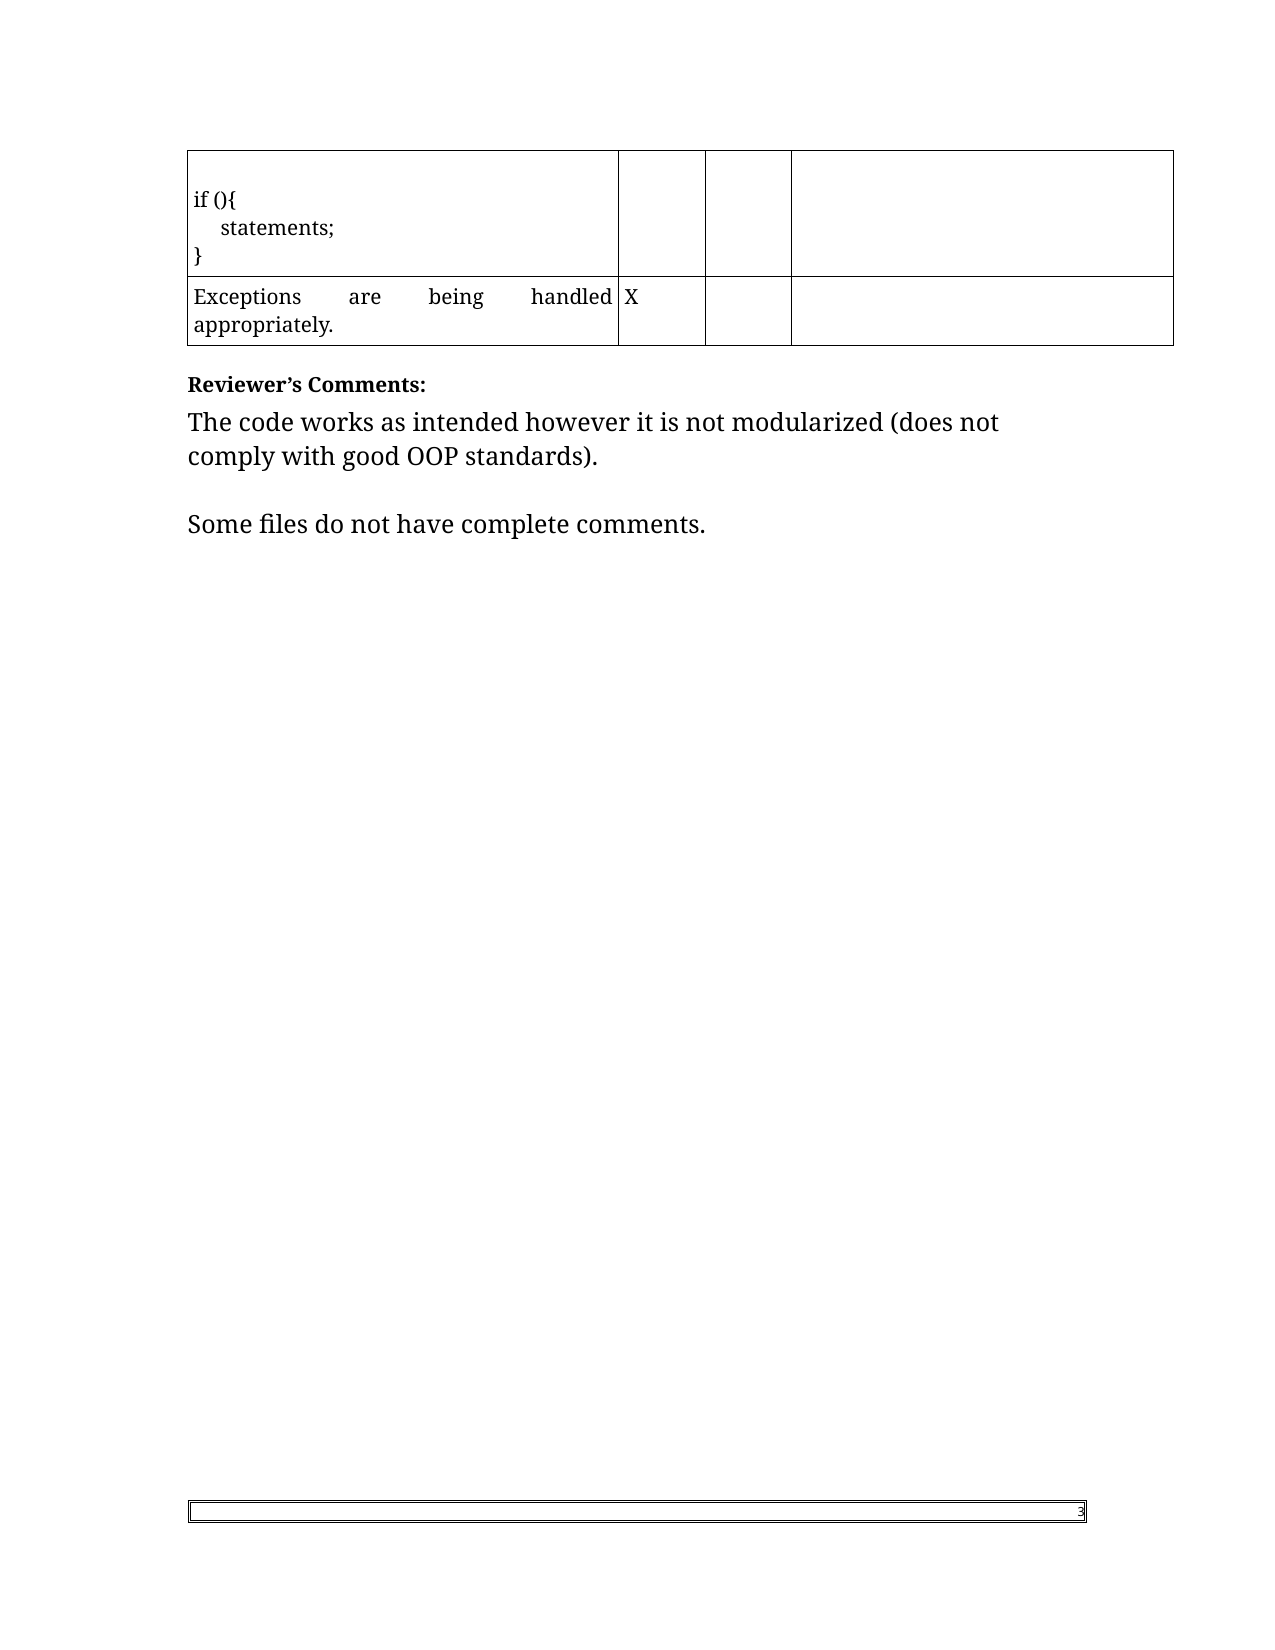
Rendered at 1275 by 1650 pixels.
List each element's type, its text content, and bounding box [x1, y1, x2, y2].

table_cell [706, 151, 791, 276]
table_cell if (){ statements; } [188, 151, 618, 276]
subtitle Reviewer’s Comments: [187, 370, 1087, 398]
table_cell [706, 277, 791, 344]
text Some files do not have complete comments. [187, 507, 1087, 541]
table_cell [619, 151, 705, 276]
table_cell X [619, 277, 705, 344]
table_cell [792, 151, 1173, 276]
table_cell Exceptions are being handled appropriately. [188, 277, 618, 344]
table_cell [792, 277, 1173, 344]
text The code works as intended however it is not modularized (does not comply with good OOP standards). [187, 405, 1087, 473]
